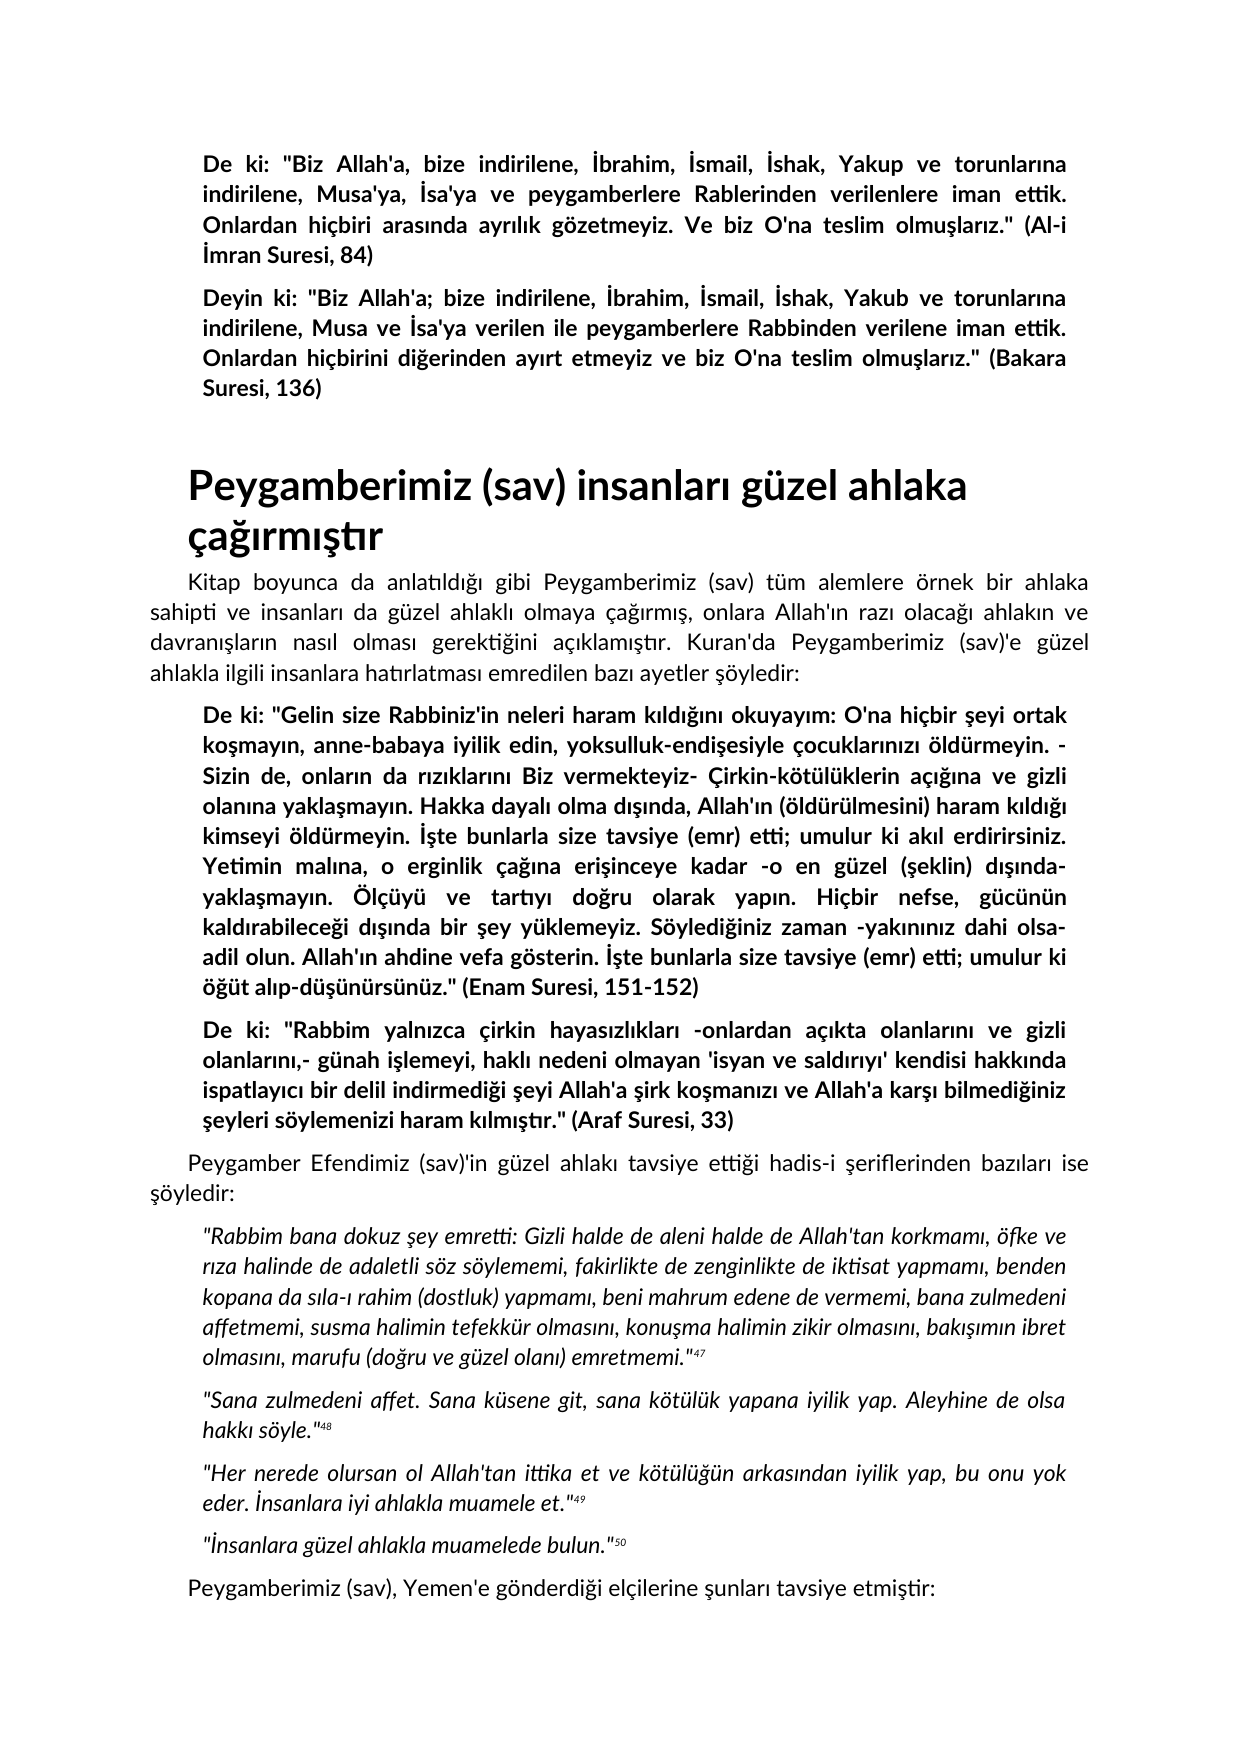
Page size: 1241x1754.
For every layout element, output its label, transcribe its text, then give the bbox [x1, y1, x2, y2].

text Peygamberimiz (sav), Yemen'e gönderdiği elçilerine şunları tavsiye etmiştir: [150, 1574, 1090, 1601]
text "Rabbim bana dokuz şey emretti: Gizli halde de aleni halde de Allah'tan korkmamı, öfke ve rıza halinde de adaletli söz söylememi, fakirlikte de zenginlikte de iktisat yapmamı, benden kopana da sıla-ı rahim (dostluk) yapmamı, beni mahrum edene de vermemi, bana zulmedeni affetmemi, susma halimin tefekkür olmasını, konuşma halimin zikir olmasını, bakışımın ibret olmasını, marufu (doğru ve güzel olanı) emretmemi."47 [202, 1222, 1068, 1370]
subtitle Peygamberimiz (sav) insanları güzel ahlaka çağırmıştır [187, 459, 1090, 559]
text "Her nerede olursan ol Allah'tan ittika et ve kötülüğün arkasından iyilik yap, bu onu yok eder. İnsanlara iyi ahlakla muamele et."49 [202, 1458, 1068, 1516]
text De ki: "Gelin size Rabbiniz'in neleri haram kıldığını okuyayım: O'na hiçbir şeyi ortak koşmayın, anne-babaya iyilik edin, yoksulluk-endişesiyle çocuklarınızı öldürmeyin. -Sizin de, onların da rızıklarını Biz vermekteyiz- Çirkin-kötülüklerin açığına ve gizli olanına yaklaşmayın. Hakka dayalı olma dışında, Allah'ın (öldürülmesini) haram kıldığı kimseyi öldürmeyin. İşte bunlarla size tavsiye (emr) etti; umulur ki akıl erdirirsiniz. Yetimin malına, o erginlik çağına erişinceye kadar -o en güzel (şeklin) dışında- yaklaşmayın. Ölçüyü ve tartıyı doğru olarak yapın. Hiçbir nefse, gücünün kaldırabileceği dışında bir şey yüklemeyiz. Söylediğiniz zaman -yakınınız dahi olsa- adil olun. Allah'ın ahdine vefa gösterin. İşte bunlarla size tavsiye (emr) etti; umulur ki öğüt alıp-düşünürsünüz." (Enam Suresi, 151-152) [202, 701, 1068, 1000]
text "Sana zulmedeni affet. Sana küsene git, sana kötülük yapana iyilik yap. Aleyhine de olsa hakkı söyle."48 [202, 1385, 1068, 1443]
text "İnsanlara güzel ahlakla muamelede bulun."50 [202, 1531, 1068, 1559]
text Kitap boyunca da anlatıldığı gibi Peygamberimiz (sav) tüm alemlere örnek bir ahlaka sahipti ve insanları da güzel ahlaklı olmaya çağırmış, onlara Allah'ın razı olacağı ahlakın ve davranışların nasıl olması gerektiğini açıklamıştır. Kuran'da Peygamberimiz (sav)'e güzel ahlakla ilgili insanlara hatırlatması emredilen bazı ayetler şöyledir: [150, 568, 1090, 686]
text De ki: "Biz Allah'a, bize indirilene, İbrahim, İsmail, İshak, Yakup ve torunlarına indirilene, Musa'ya, İsa'ya ve peygamberlere Rablerinden verilenlere iman ettik. Onlardan hiçbiri arasında ayrılık gözetmeyiz. Ve biz O'na teslim olmuşlarız." (Al-i İmran Suresi, 84) [202, 150, 1068, 268]
text Peygamber Efendimiz (sav)'in güzel ahlakı tavsiye ettiği hadis-i şeriflerinden bazıları ise şöyledir: [150, 1149, 1090, 1207]
text De ki: "Rabbim yalnızca çirkin hayasızlıkları -onlardan açıkta olanlarını ve gizli olanlarını,- günah işlemeyi, haklı nedeni olmayan 'isyan ve saldırıyı' kendisi hakkında ispatlayıcı bir delil indirmediği şeyi Allah'a şirk koşmanızı ve Allah'a karşı bilmediğiniz şeyleri söylemenizi haram kılmıştır." (Araf Suresi, 33) [202, 1016, 1068, 1134]
text Deyin ki: "Biz Allah'a; bize indirilene, İbrahim, İsmail, İshak, Yakub ve torunlarına indirilene, Musa ve İsa'ya verilen ile peygamberlere Rabbinden verilene iman ettik. Onlardan hiçbirini diğerinden ayırt etmeyiz ve biz O'na teslim olmuşlarız." (Bakara Suresi, 136) [202, 283, 1068, 401]
